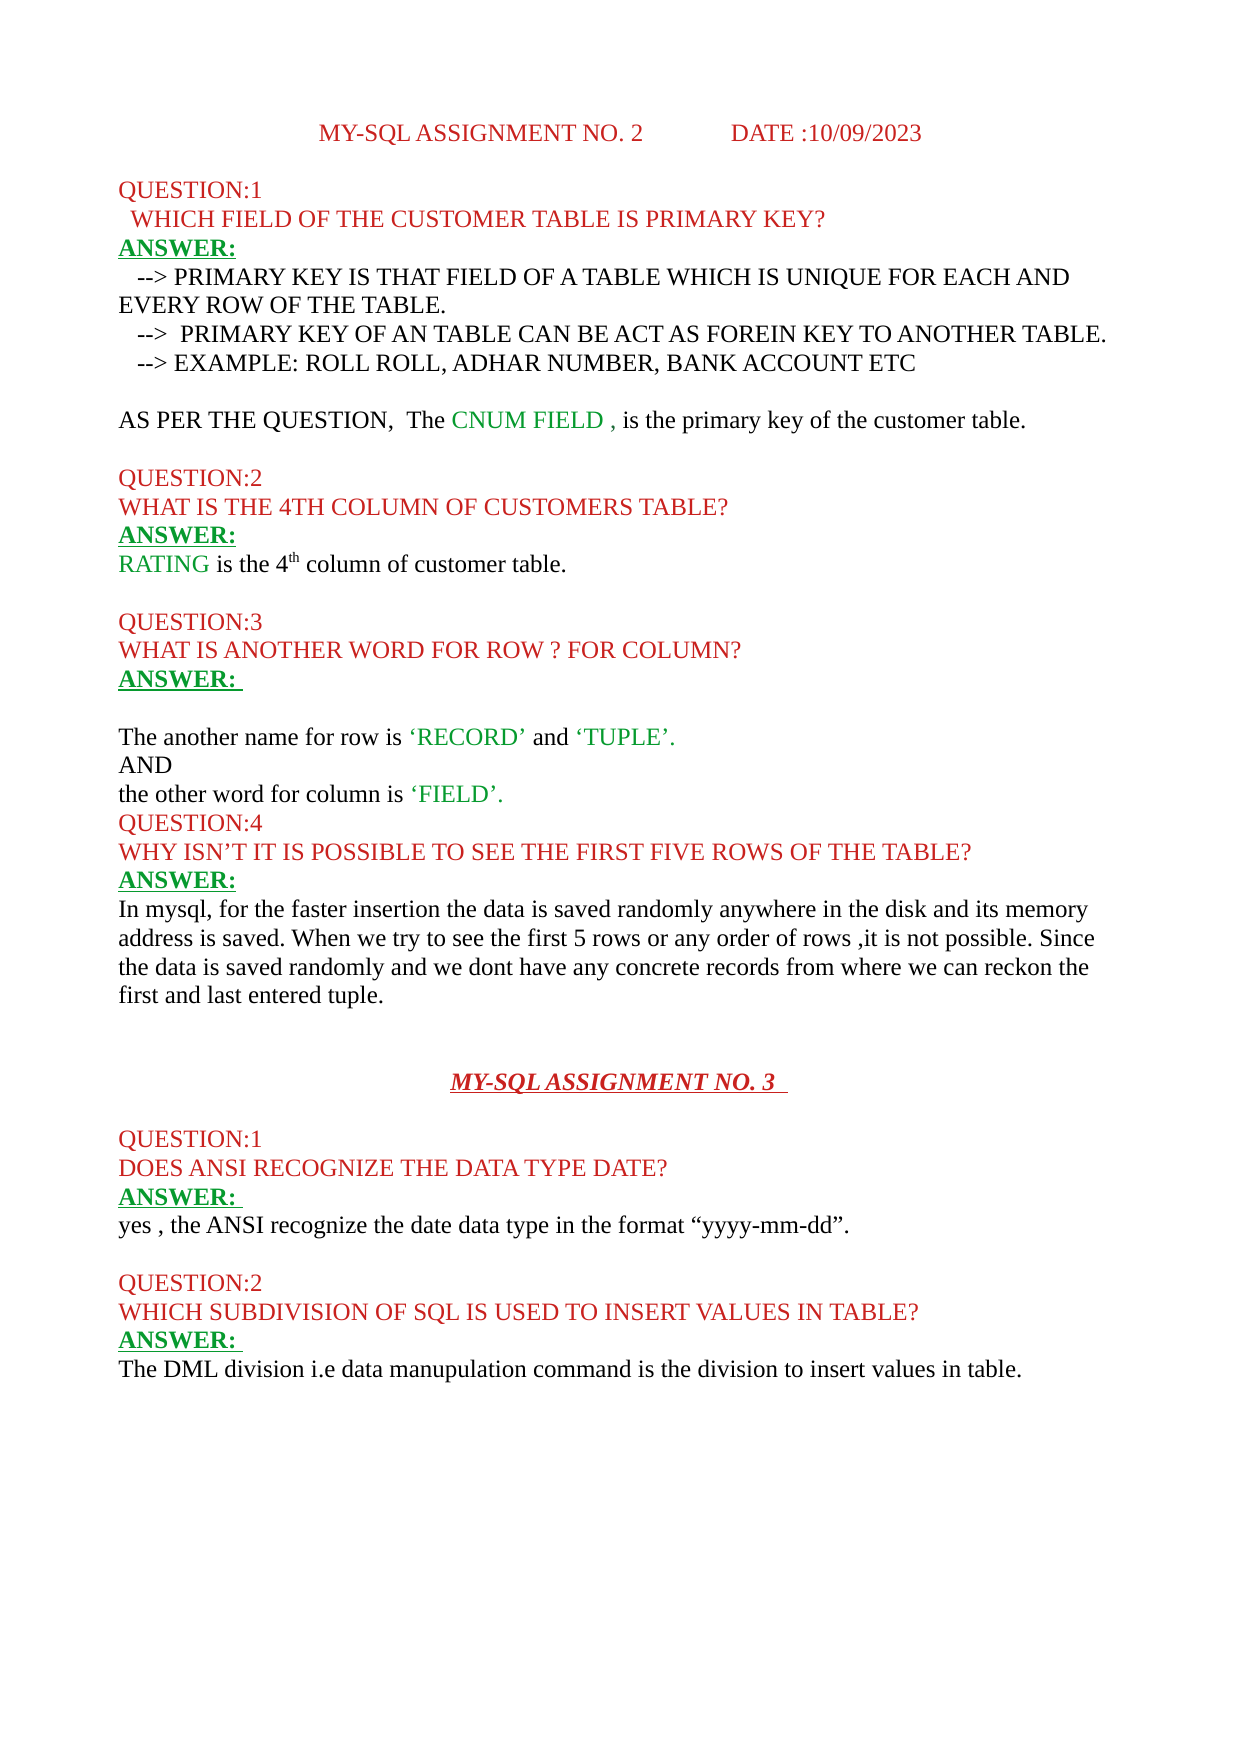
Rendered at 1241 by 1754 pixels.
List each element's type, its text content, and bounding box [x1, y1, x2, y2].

text yes , the ANSI recognize the date data type in the format “yyyy-mm-dd”. [118, 1211, 1122, 1239]
text WHICH SUBDIVISION OF SQL IS USED TO INSERT VALUES IN TABLE? [118, 1297, 1122, 1326]
text --> PRIMARY KEY OF AN TABLE CAN BE ACT AS FOREIN KEY TO ANOTHER TABLE. [118, 319, 1122, 348]
text --> EXAMPLE: ROLL ROLL, ADHAR NUMBER, BANK ACCOUNT ETC [118, 348, 1122, 377]
text QUESTION:1 [118, 176, 1122, 204]
text QUESTION:3 [118, 607, 1122, 636]
text RATING is the 4th column of customer table. [118, 549, 1122, 578]
text ANSWER: [118, 233, 1122, 262]
text DOES ANSI RECOGNIZE THE DATA TYPE DATE? [118, 1153, 1122, 1182]
text MY-SQL ASSIGNMENT NO. 2 DATE :10/09/2023 [118, 118, 1122, 147]
text QUESTION:1 [118, 1124, 1122, 1153]
text QUESTION:2 [118, 463, 1122, 492]
text AND [118, 751, 1122, 779]
text ANSWER: [118, 664, 1122, 693]
text ANSWER: [118, 1326, 1122, 1354]
text In mysql, for the faster insertion the data is saved randomly anywhere in the disk and its memory address is saved. When we try to see the first 5 rows or any order of rows ,it is not possible. Since the data is saved randomly and we dont have any concrete records from where we can reckon the first and last entered tuple. [118, 894, 1122, 1009]
text ANSWER: [118, 1182, 1122, 1211]
text WHY ISN’T IT IS POSSIBLE TO SEE THE FIRST FIVE ROWS OF THE TABLE? [118, 837, 1122, 866]
text AS PER THE QUESTION, The CNUM FIELD , is the primary key of the customer table. [118, 406, 1122, 434]
text WHICH FIELD OF THE CUSTOMER TABLE IS PRIMARY KEY? [118, 204, 1122, 233]
text WHAT IS THE 4TH COLUMN OF CUSTOMERS TABLE? [118, 492, 1122, 521]
text The another name for row is ‘RECORD’ and ‘TUPLE’. [118, 722, 1122, 751]
text MY-SQL ASSIGNMENT NO. 3 [118, 1067, 1122, 1096]
text QUESTION:2 [118, 1268, 1122, 1297]
text The DML division i.e data manupulation command is the division to insert values in table. [118, 1354, 1122, 1383]
text the other word for column is ‘FIELD’. [118, 779, 1122, 808]
text ANSWER: [118, 521, 1122, 549]
text WHAT IS ANOTHER WORD FOR ROW ? FOR COLUMN? [118, 636, 1122, 664]
text QUESTION:4 [118, 808, 1122, 837]
text --> PRIMARY KEY IS THAT FIELD OF A TABLE WHICH IS UNIQUE FOR EACH AND EVERY ROW OF THE TABLE. [118, 262, 1122, 319]
text ANSWER: [118, 866, 1122, 894]
